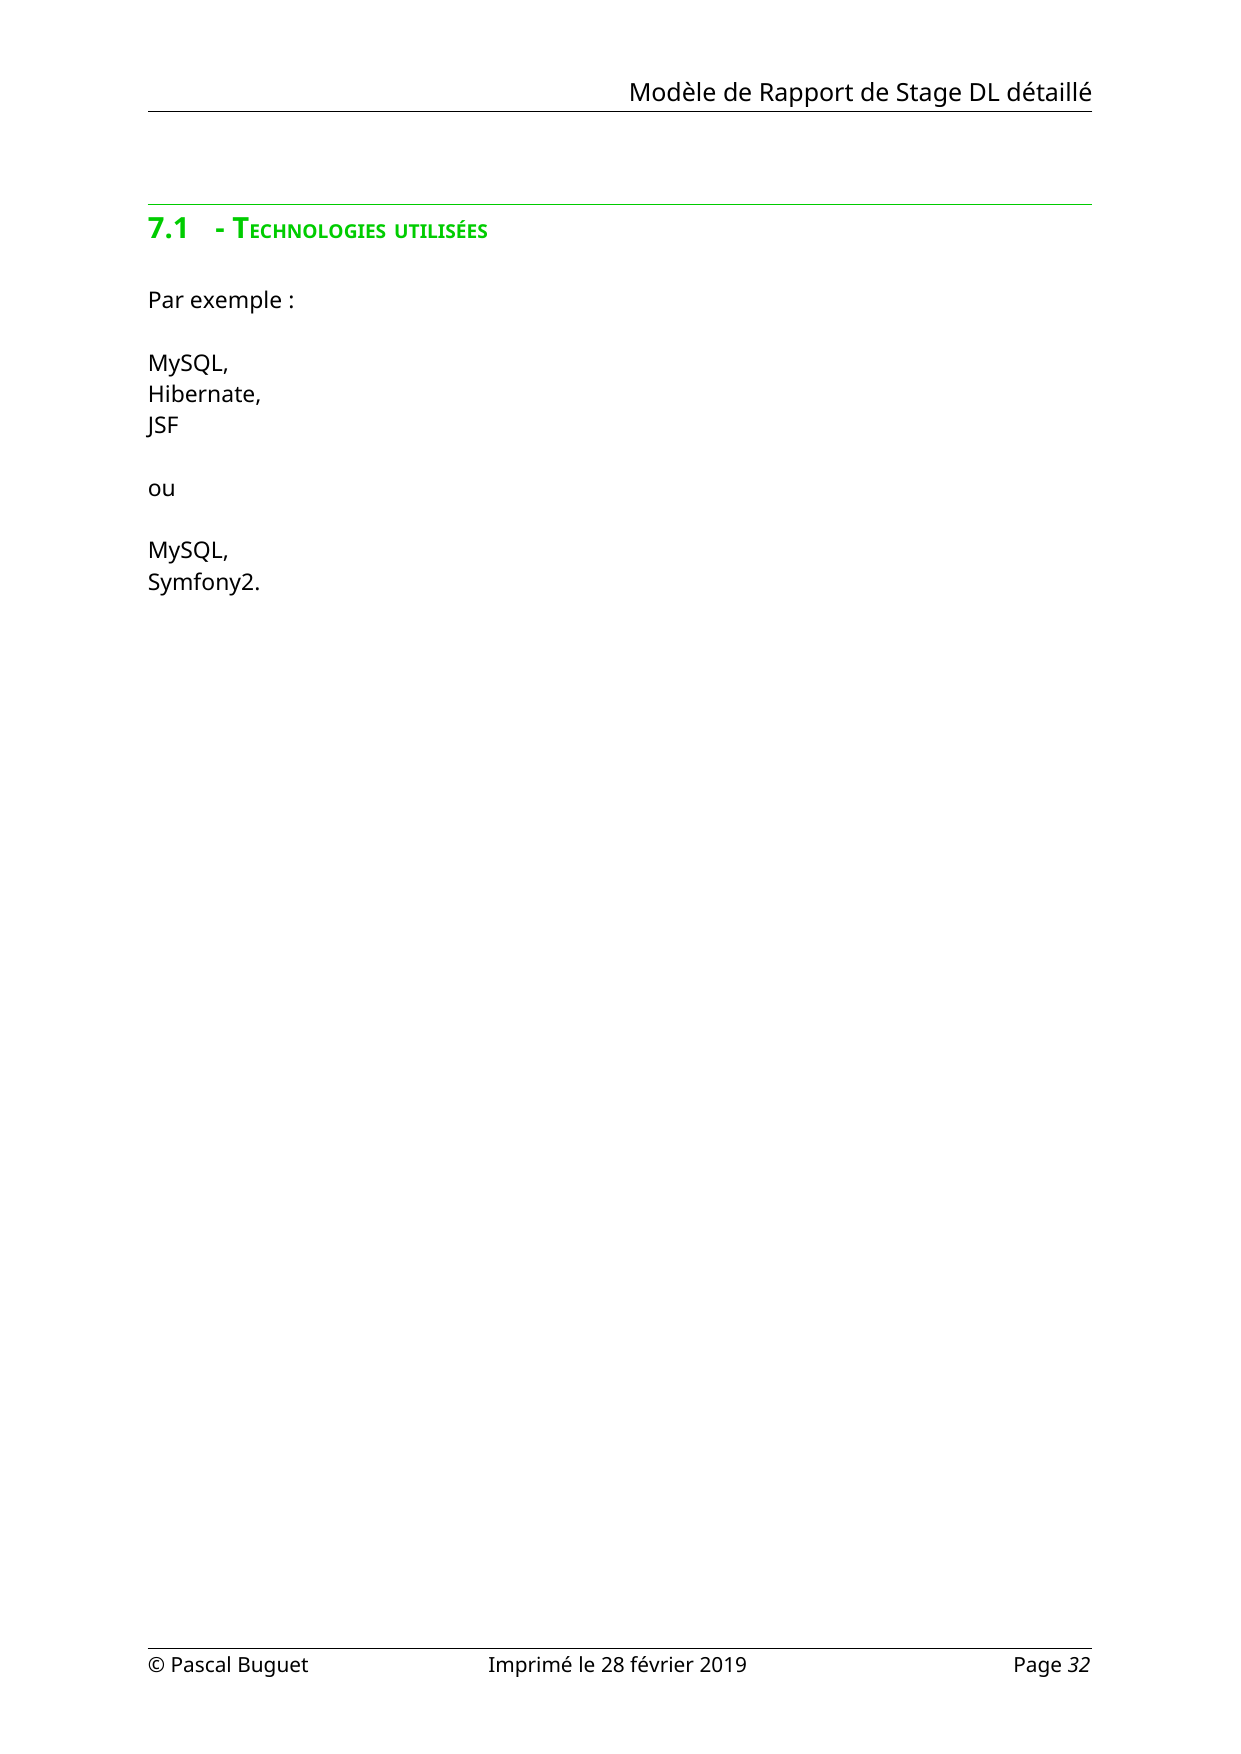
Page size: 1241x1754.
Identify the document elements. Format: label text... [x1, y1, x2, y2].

text Symfony2. [148, 566, 1092, 597]
text Par exemple : [148, 284, 1092, 316]
subtitle - Technologies utilisées [148, 205, 1092, 247]
text MySQL, [148, 534, 1092, 566]
text Hibernate, [148, 378, 1092, 409]
text JSF [148, 409, 1092, 441]
text MySQL, [148, 347, 1092, 378]
text ou [148, 472, 1092, 503]
